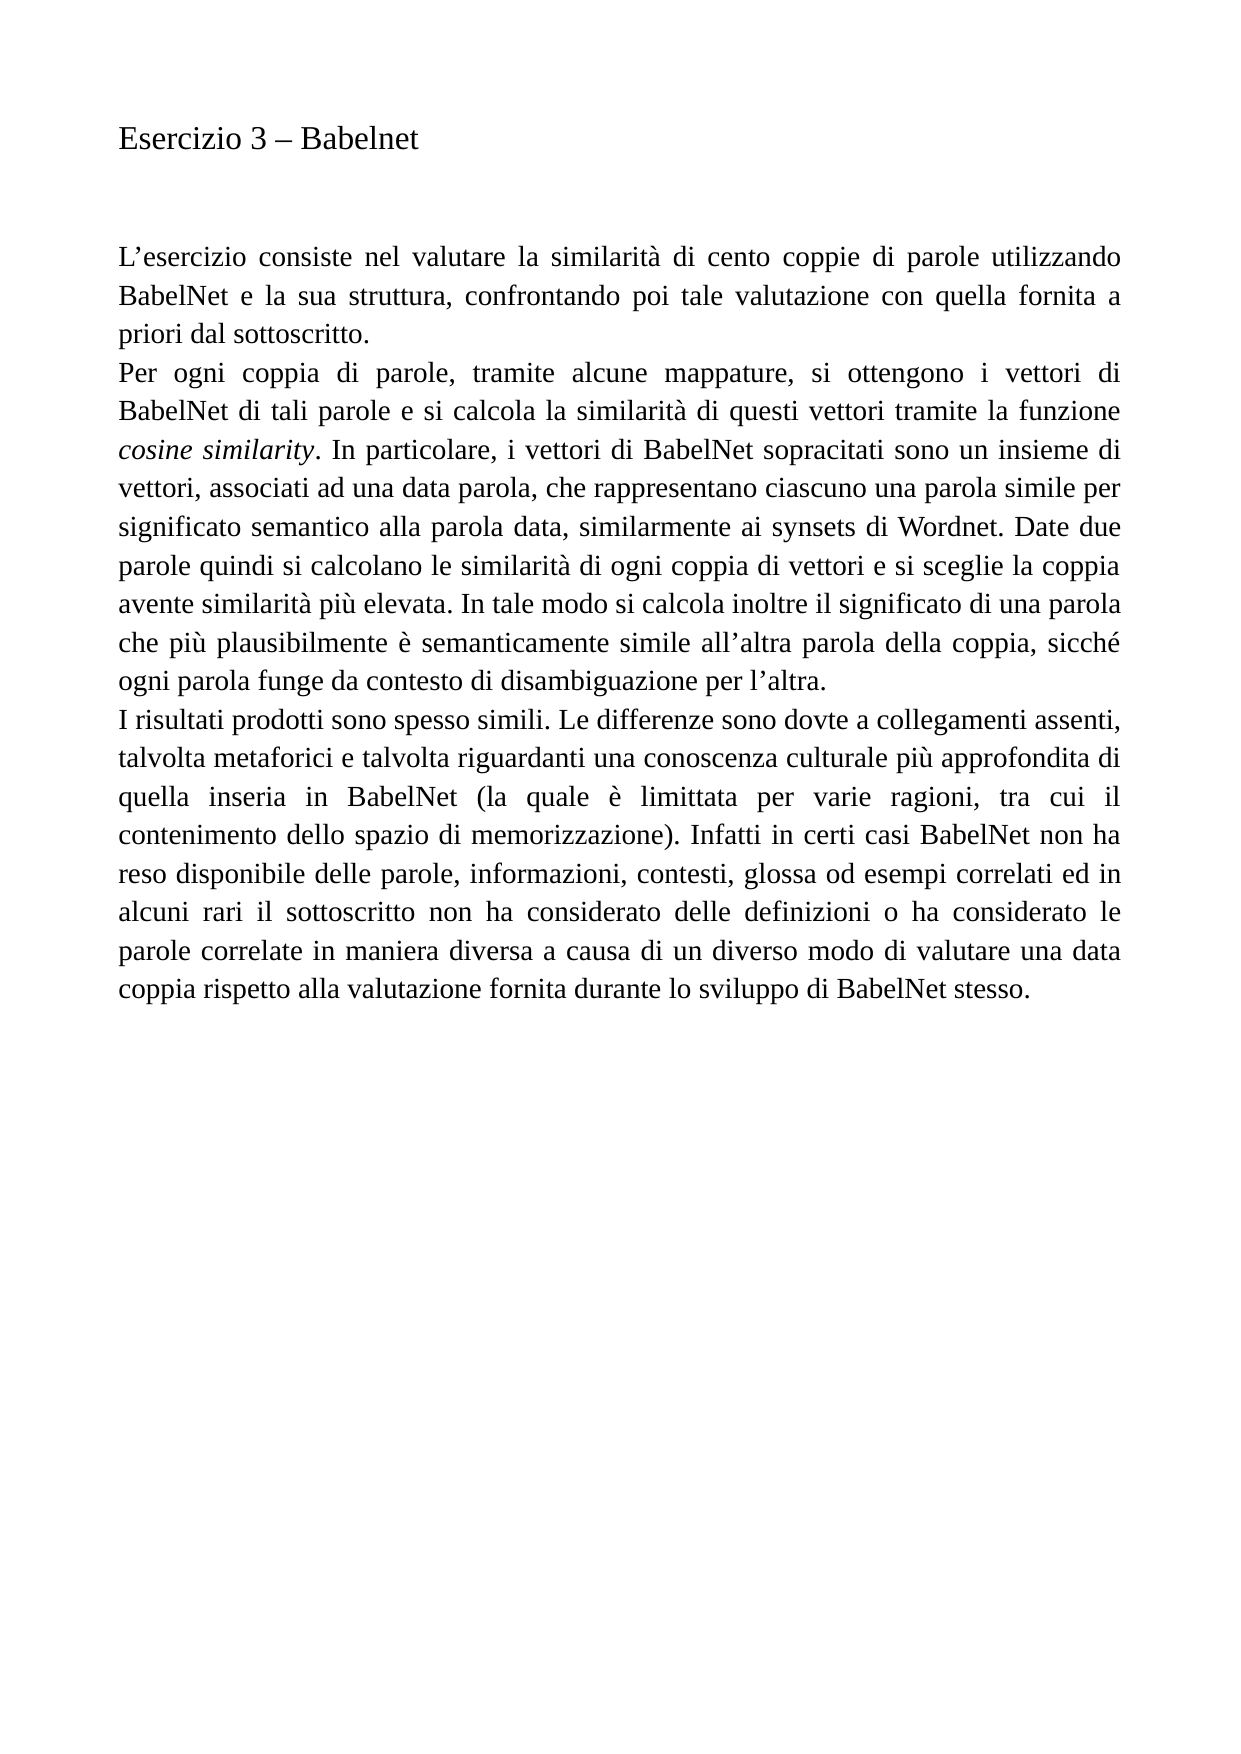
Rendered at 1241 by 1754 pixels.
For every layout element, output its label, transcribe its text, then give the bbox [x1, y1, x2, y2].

text I risultati prodotti sono spesso simili. Le differenze sono dovte a collegamenti assenti, talvolta metaforici e talvolta riguardanti una conoscenza culturale più approfondita di quella inseria in BabelNet (la quale è limittata per varie ragioni, tra cui il contenimento dello spazio di memorizzazione). Infatti in certi casi BabelNet non ha reso disponibile delle parole, informazioni, contesti, glossa od esempi correlati ed in alcuni rari il sottoscritto non ha considerato delle definizioni o ha considerato le parole correlate in maniera diversa a causa di un diverso modo di valutare una data coppia rispetto alla valutazione fornita durante lo sviluppo di BabelNet stesso. [118, 702, 1122, 1005]
text L’esercizio consiste nel valutare la similarità di cento coppie di parole utilizzando BabelNet e la sua struttura, confrontando poi tale valutazione con quella fornita a priori dal sottoscritto. [118, 239, 1122, 350]
text Esercizio 3 – Babelnet [118, 118, 1122, 156]
text Per ogni coppia di parole, tramite alcune mappature, si ottengono i vettori di BabelNet di tali parole e si calcola la similarità di questi vettori tramite la funzione cosine similarity. In particolare, i vettori di BabelNet sopracitati sono un insieme di vettori, associati ad una data parola, che rappresentano ciascuno una parola simile per significato semantico alla parola data, similarmente ai synsets di Wordnet. Date due parole quindi si calcolano le similarità di ogni coppia di vettori e si sceglie la coppia avente similarità più elevata. In tale modo si calcola inoltre il significato di una parola che più plausibilmente è semanticamente simile all’altra parola della coppia, sicché ogni parola funge da contesto di disambiguazione per l’altra. [118, 355, 1122, 697]
